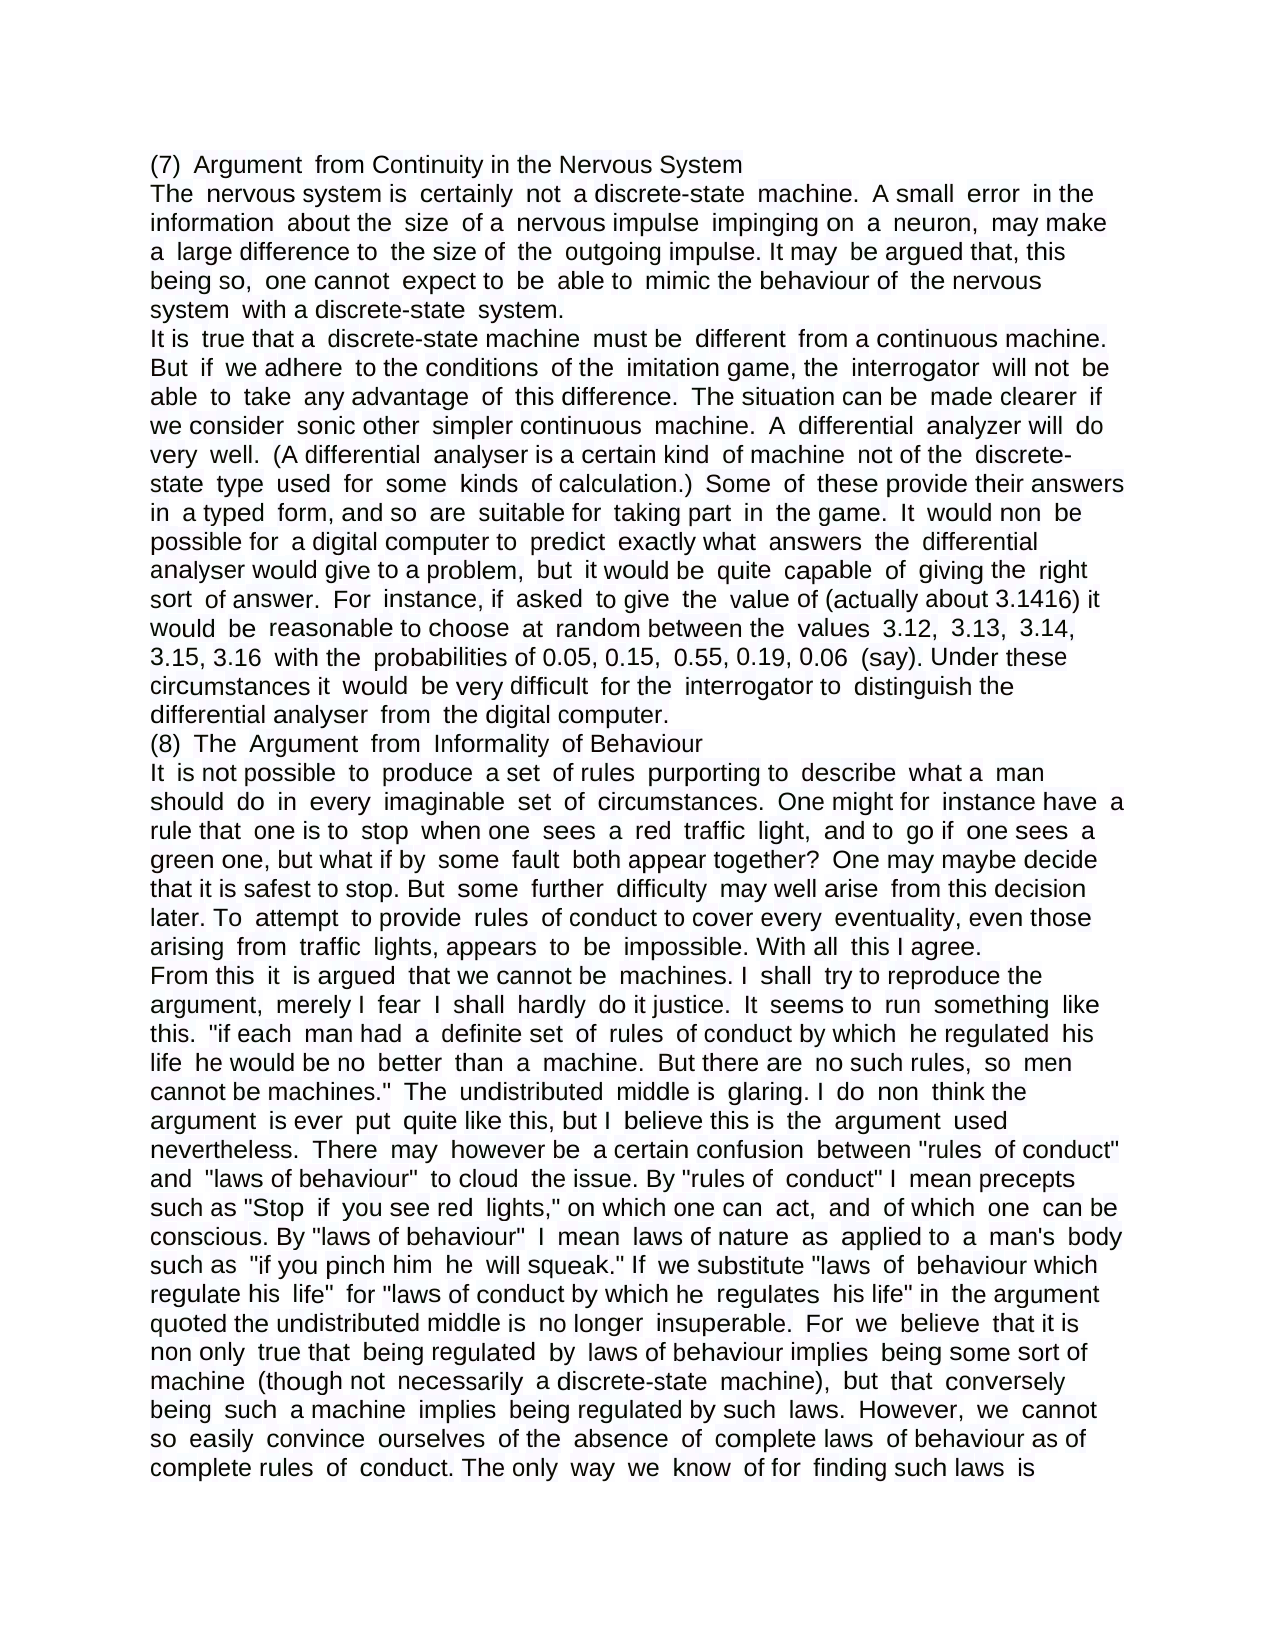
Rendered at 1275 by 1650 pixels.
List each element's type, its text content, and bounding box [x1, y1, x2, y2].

text It is true that a discrete-state machine must be different from a continuous machine. But if we adhere to the conditions of the imitation game, the interrogator will not be able to take any advantage of this difference. The situation can be made clearer if we consider sonic other simpler continuous machine. A differential analyzer will do very well. (A differential analyser is a certain kind of machine not of the discrete-state type used for some kinds of calculation.) Some of these provide their answers in a typed form, and so are suitable for taking part in the game. It would non be possible for a digital computer to predict exactly what answers the differential analyser would give to a problem, but it would be quite capable of giving the right sort of answer. For instance, if asked to give the value of (actually about 3.1416) it would be reasonable to choose at random between the values 3.12, 3.13, 3.14, 3.15, 3.16 with the probabilities of 0.05, 0.15, 0.55, 0.19, 0.06 (say). Under these circumstances it would be very difficult for the interrogator to distinguish the differential analyser from the digital computer. [150, 324, 1125, 729]
text The nervous system is certainly not a discrete-state machine. A small error in the information about the size of a nervous impulse impinging on a neuron, may make a large difference to the size of the outgoing impulse. It may be argued that, this being so, one cannot expect to be able to mimic the behaviour of the nervous system with a discrete-state system. [564, 179, 1125, 324]
text From this it is argued that we cannot be machines. I shall try to reproduce the argument, merely I fear I shall hardly do it justice. It seems to run something like this. "if each man had a definite set of rules of conduct by which he regulated his life he would be no better than a machine. But there are no such rules, so men cannot be machines." The undistributed middle is glaring. I do non think the argument is ever put quite like this, but I believe this is the argument used nevertheless. There may however be a certain confusion between "rules of conduct" and "laws of behaviour" to cloud the issue. By "rules of conduct" I mean precepts such as "Stop if you see red lights," on which one can act, and of which one can be conscious. By "laws of behaviour" I mean laws of nature as applied to a man's body such as "if you pinch him he will squeak." If we substitute "laws of behaviour which regulate his life" for "laws of conduct by which he regulates his life" in the argument quoted the undistributed middle is no longer insuperable. For we believe that it is non only true that being regulated by laws of behaviour implies being some sort of machine (though not necessarily a discrete-state machine), but that conversely being such a machine implies being regulated by such laws. However, we cannot so easily convince ourselves of the absence of complete laws of behaviour as of complete rules of conduct. The only way we know of for finding such laws is scientific observation, and we certainly know of no circumstances under which we could say, "We have searched enough. There are no such laws." [150, 961, 1125, 1482]
text (7) Argument from Continuity in the Nervous System [743, 150, 1125, 179]
text (8) The Argument from Informality of Behaviour [703, 729, 1125, 758]
text It is not possible to produce a set of rules purporting to describe what a man should do in every imaginable set of circumstances. One might for instance have a rule that one is to stop when one sees a red traffic light, and to go if one sees a green one, but what if by some fault both appear together? One may maybe decide that it is safest to stop. But some further difficulty may well arise from this decision later. To attempt to provide rules of conduct to cover every eventuality, even those arising from traffic lights, appears to be impossible. With all this I agree. [982, 758, 1125, 961]
